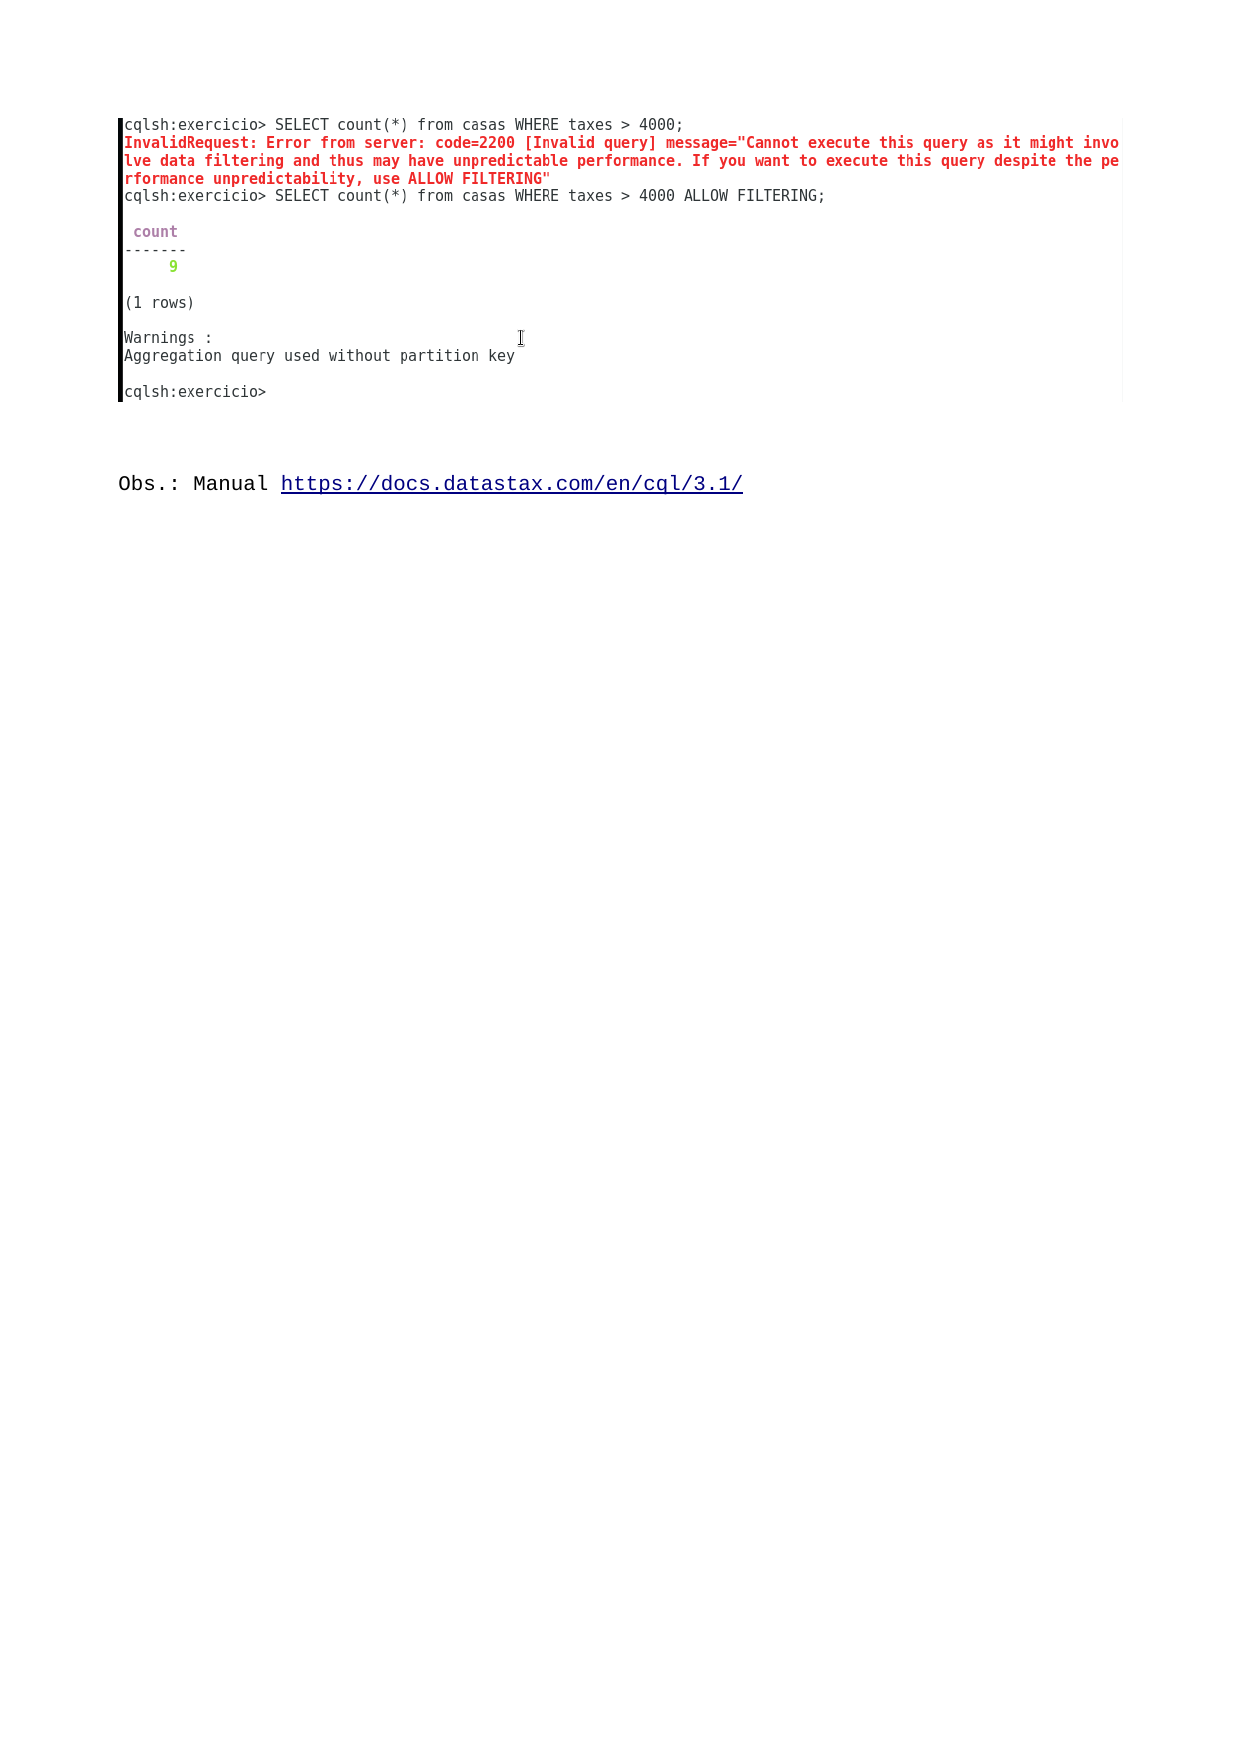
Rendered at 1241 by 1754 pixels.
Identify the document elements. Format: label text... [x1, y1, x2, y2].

picture [118, 118, 1123, 402]
text Obs.: Manual https://docs.datastax.com/en/cql/3.1/ [118, 402, 1122, 496]
